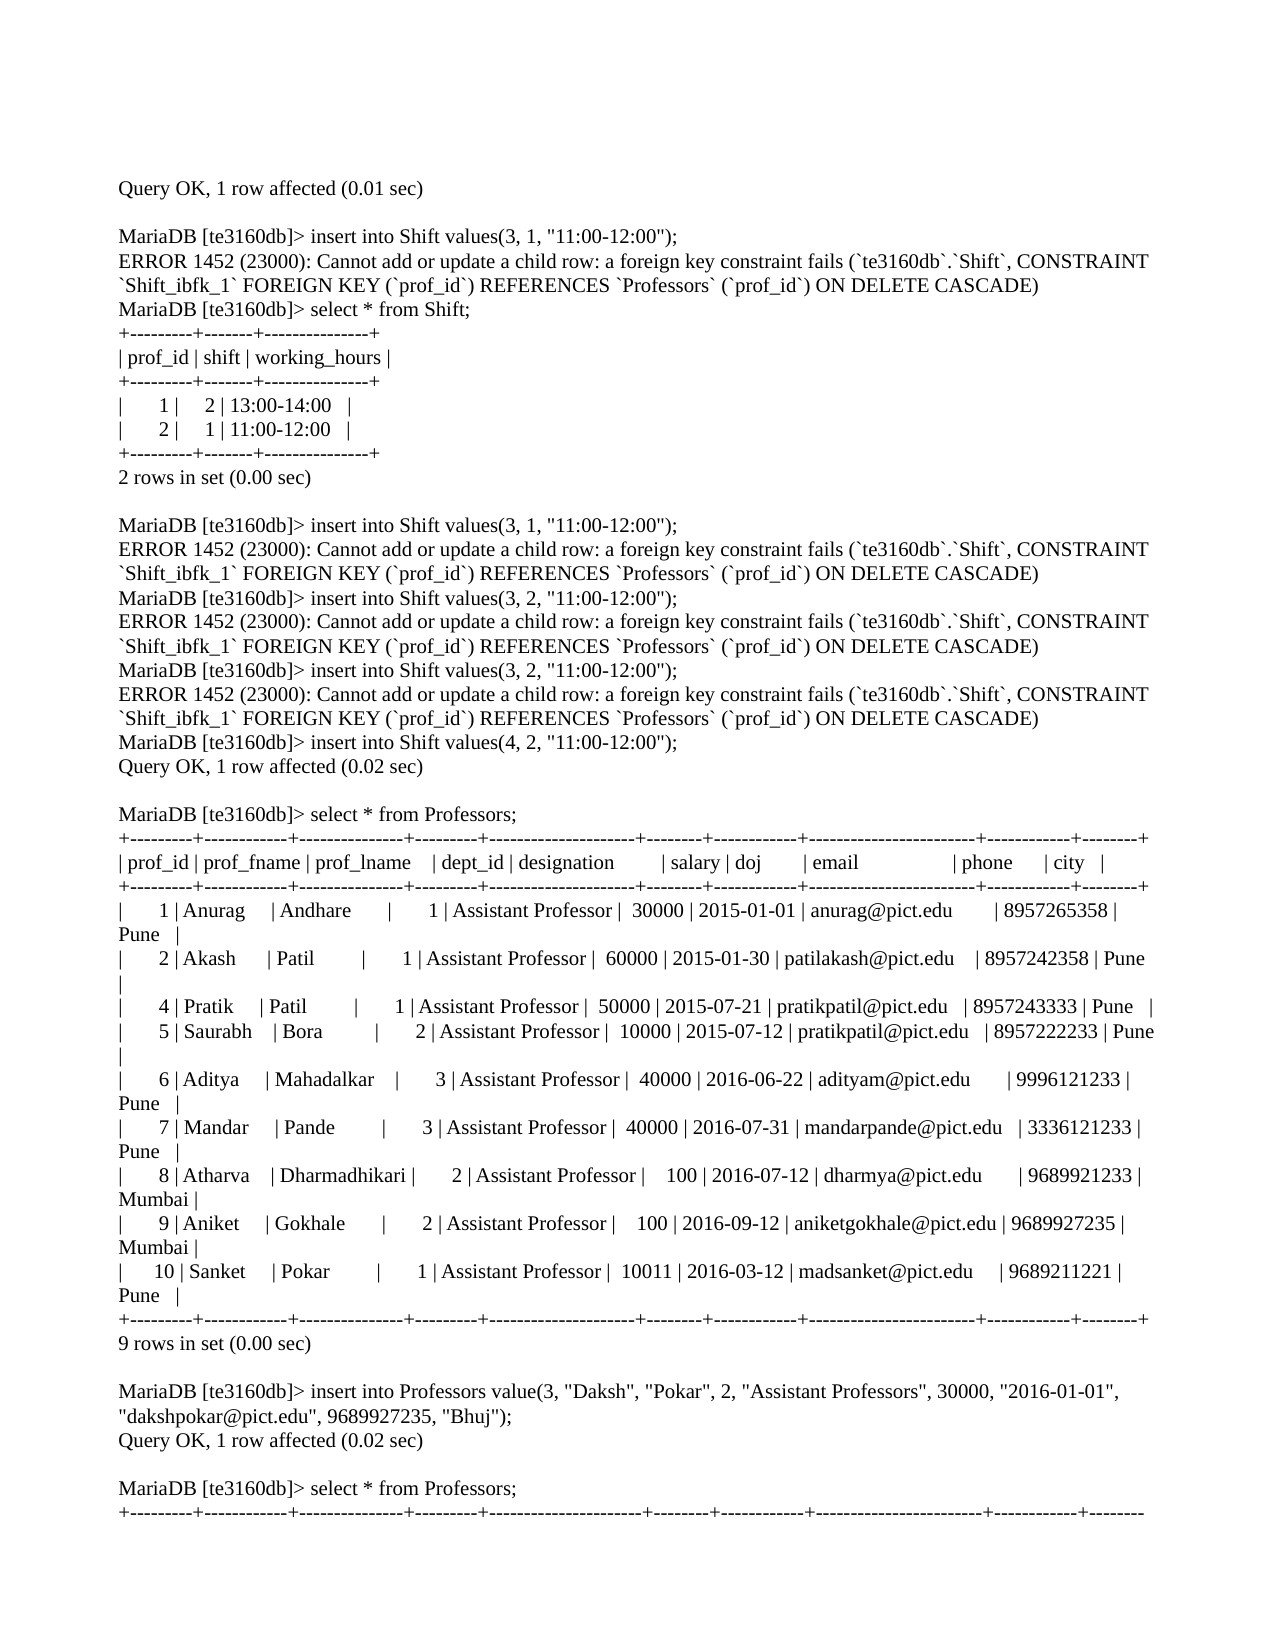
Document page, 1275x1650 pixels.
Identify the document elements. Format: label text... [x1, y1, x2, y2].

text | 4 | Pratik | Patil | 1 | Assistant Professor | 50000 | 2015-07-21 | pratikpatil@pict.edu | 8957243333 | Pune | [118, 994, 1157, 1018]
text +---------+------------+---------------+---------+---------------------+--------+------------+------------------------+------------+--------+ [118, 1307, 1157, 1331]
text MariaDB [te3160db]> insert into Shift values(3, 1, "11:00-12:00"); [118, 224, 1157, 248]
text ERROR 1452 (23000): Cannot add or update a child row: a foreign key constraint fails (`te3160db`.`Shift`, CONSTRAINT `Shift_ibfk_1` FOREIGN KEY (`prof_id`) REFERENCES `Professors` (`prof_id`) ON DELETE CASCADE) [118, 248, 1157, 297]
text | 8 | Atharva | Dharmadhikari | 2 | Assistant Professor | 100 | 2016-07-12 | dharmya@pict.edu | 9689921233 | Mumbai | [118, 1163, 1157, 1211]
text +---------+-------+---------------+ [118, 321, 1157, 345]
text | prof_id | prof_fname | prof_lname | dept_id | designation | salary | doj | email | phone | city | [118, 850, 1157, 874]
text | 7 | Mandar | Pande | 3 | Assistant Professor | 40000 | 2016-07-31 | mandarpande@pict.edu | 3336121233 | Pune | [118, 1115, 1157, 1163]
text +---------+-------+---------------+ [118, 441, 1157, 465]
text MariaDB [te3160db]> select * from Professors; [118, 1476, 1157, 1500]
text MariaDB [te3160db]> insert into Shift values(3, 1, "11:00-12:00"); [118, 513, 1157, 537]
text ERROR 1452 (23000): Cannot add or update a child row: a foreign key constraint fails (`te3160db`.`Shift`, CONSTRAINT `Shift_ibfk_1` FOREIGN KEY (`prof_id`) REFERENCES `Professors` (`prof_id`) ON DELETE CASCADE) [118, 682, 1157, 730]
text | 1 | Anurag | Andhare | 1 | Assistant Professor | 30000 | 2015-01-01 | anurag@pict.edu | 8957265358 | Pune | [118, 898, 1157, 946]
text +---------+-------+---------------+ [118, 369, 1157, 393]
text | 1 | 2 | 13:00-14:00 | [118, 393, 1157, 417]
text | 10 | Sanket | Pokar | 1 | Assistant Professor | 10011 | 2016-03-12 | madsanket@pict.edu | 9689211221 | Pune | [118, 1259, 1157, 1307]
text ERROR 1452 (23000): Cannot add or update a child row: a foreign key constraint fails (`te3160db`.`Shift`, CONSTRAINT `Shift_ibfk_1` FOREIGN KEY (`prof_id`) REFERENCES `Professors` (`prof_id`) ON DELETE CASCADE) [118, 537, 1157, 585]
text +---------+------------+---------------+---------+---------------------+--------+------------+------------------------+------------+--------+ [118, 826, 1157, 850]
text Query OK, 1 row affected (0.01 sec) [118, 176, 1157, 200]
text +---------+------------+---------------+---------+---------------------+--------+------------+------------------------+------------+--------+ [118, 874, 1157, 898]
text MariaDB [te3160db]> select * from Professors; [118, 802, 1157, 826]
text MariaDB [te3160db]> insert into Professors value(3, "Daksh", "Pokar", 2, "Assistant Professors", 30000, "2016-01-01", "dakshpokar@pict.edu", 9689927235, "Bhuj"); [118, 1379, 1157, 1428]
text ERROR 1452 (23000): Cannot add or update a child row: a foreign key constraint fails (`te3160db`.`Shift`, CONSTRAINT `Shift_ibfk_1` FOREIGN KEY (`prof_id`) REFERENCES `Professors` (`prof_id`) ON DELETE CASCADE) [118, 609, 1157, 658]
text | 9 | Aniket | Gokhale | 2 | Assistant Professor | 100 | 2016-09-12 | aniketgokhale@pict.edu | 9689927235 | Mumbai | [118, 1211, 1157, 1259]
text | 5 | Saurabh | Bora | 2 | Assistant Professor | 10000 | 2015-07-12 | pratikpatil@pict.edu | 8957222233 | Pune | [118, 1018, 1157, 1067]
text 9 rows in set (0.00 sec) [118, 1331, 1157, 1355]
text MariaDB [te3160db]> select * from Shift; [118, 297, 1157, 321]
text MariaDB [te3160db]> insert into Shift values(4, 2, "11:00-12:00"); [118, 730, 1157, 754]
text | prof_id | shift | working_hours | [118, 345, 1157, 369]
text Query OK, 1 row affected (0.02 sec) [118, 1428, 1157, 1452]
text 2 rows in set (0.00 sec) [118, 465, 1157, 489]
text +---------+------------+---------------+---------+----------------------+--------+------------+------------------------+------------+-------- [118, 1500, 1157, 1524]
text MariaDB [te3160db]> insert into Shift values(3, 2, "11:00-12:00"); [118, 658, 1157, 682]
text | 6 | Aditya | Mahadalkar | 3 | Assistant Professor | 40000 | 2016-06-22 | adityam@pict.edu | 9996121233 | Pune | [118, 1067, 1157, 1115]
text Query OK, 1 row affected (0.02 sec) [118, 754, 1157, 778]
text | 2 | 1 | 11:00-12:00 | [118, 417, 1157, 441]
text | 2 | Akash | Patil | 1 | Assistant Professor | 60000 | 2015-01-30 | patilakash@pict.edu | 8957242358 | Pune | [118, 946, 1157, 994]
text MariaDB [te3160db]> insert into Shift values(3, 2, "11:00-12:00"); [118, 585, 1157, 609]
